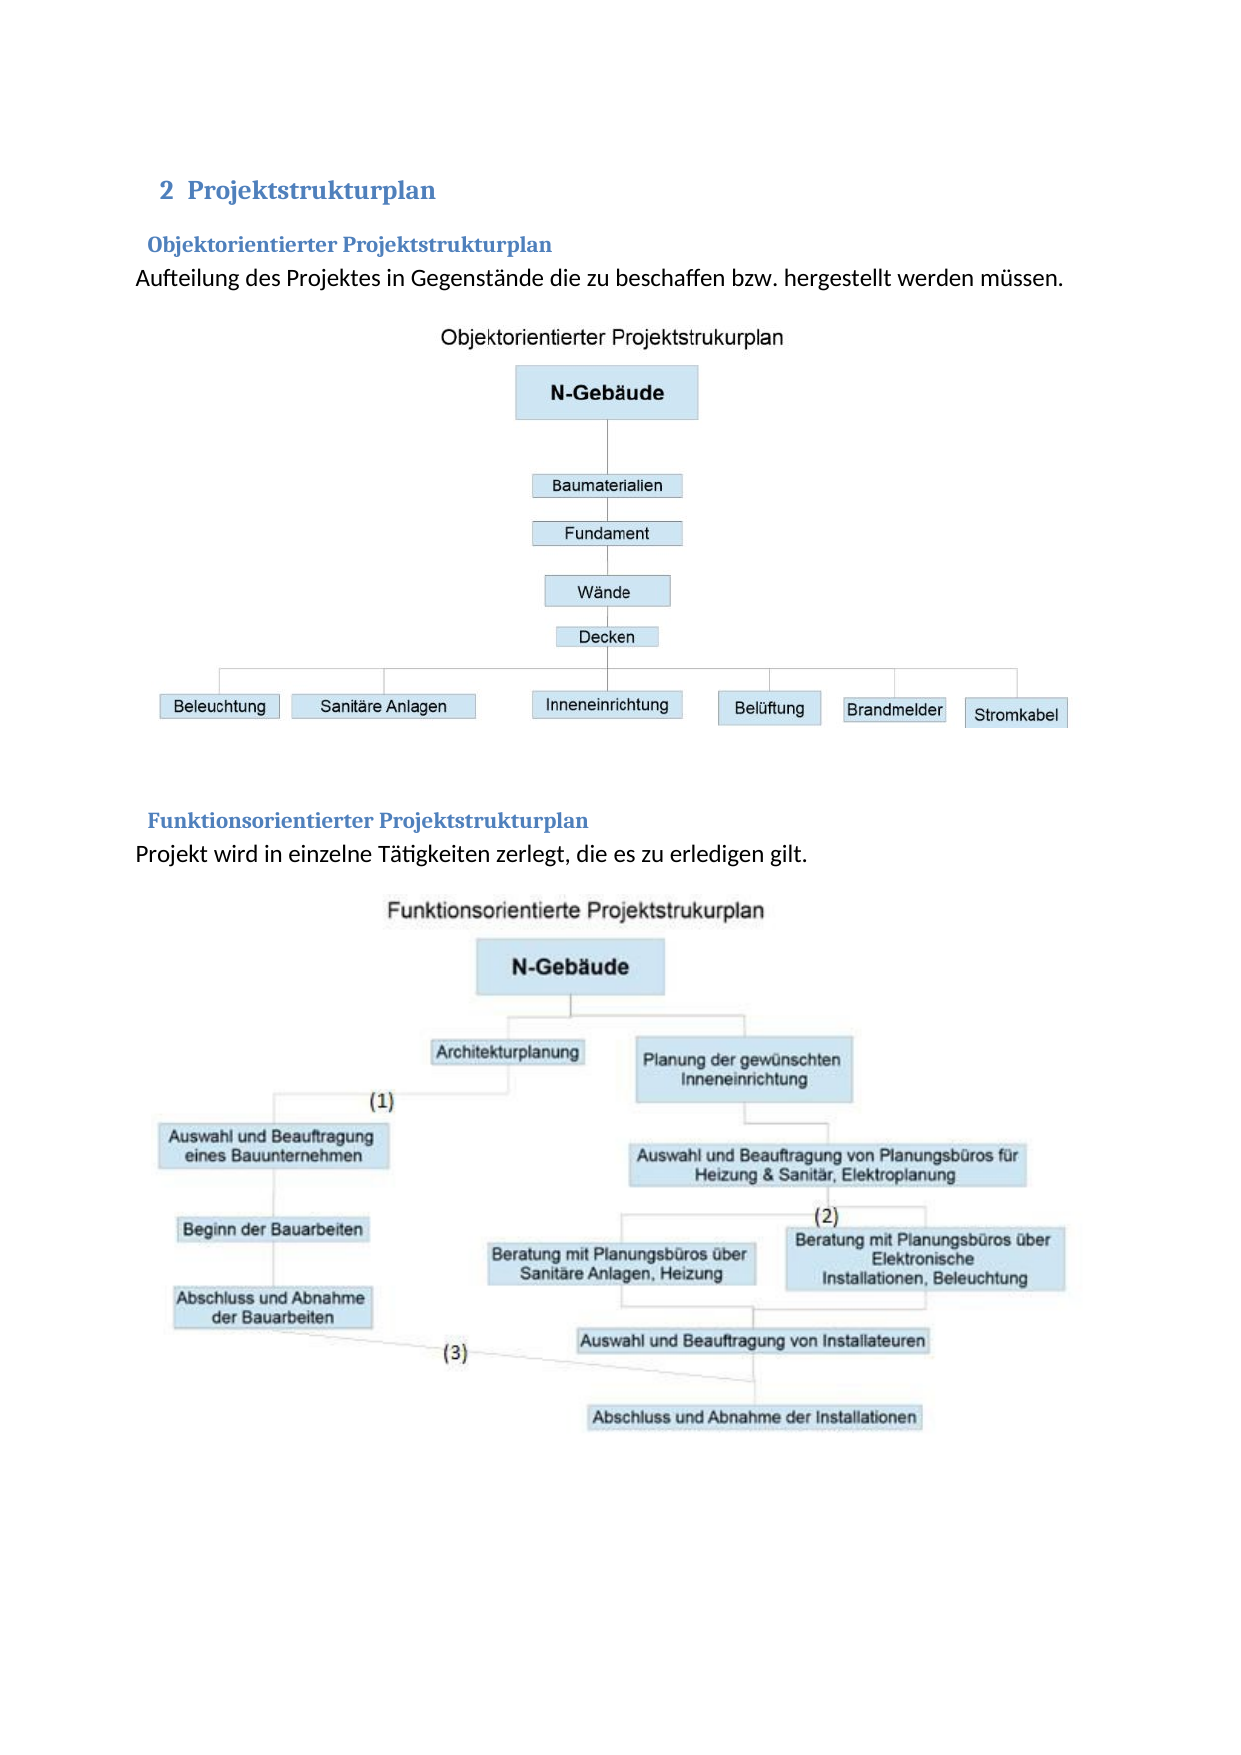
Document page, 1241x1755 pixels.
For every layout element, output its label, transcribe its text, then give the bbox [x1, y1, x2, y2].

list Projektstrukturplan [159, 175, 1107, 206]
text Projekt wird in einzelne Tätigkeiten zerlegt, die es zu erledigen gilt. [135, 838, 1107, 869]
text Aufteilung des Projektes in Gegenstände die zu beschaffen bzw. hergestellt werden müssen. [135, 262, 1107, 292]
text Objektorientierter Projektstrukturplan [147, 231, 1107, 258]
text Funktionsorientierter Projektstrukturplan [147, 808, 1107, 834]
